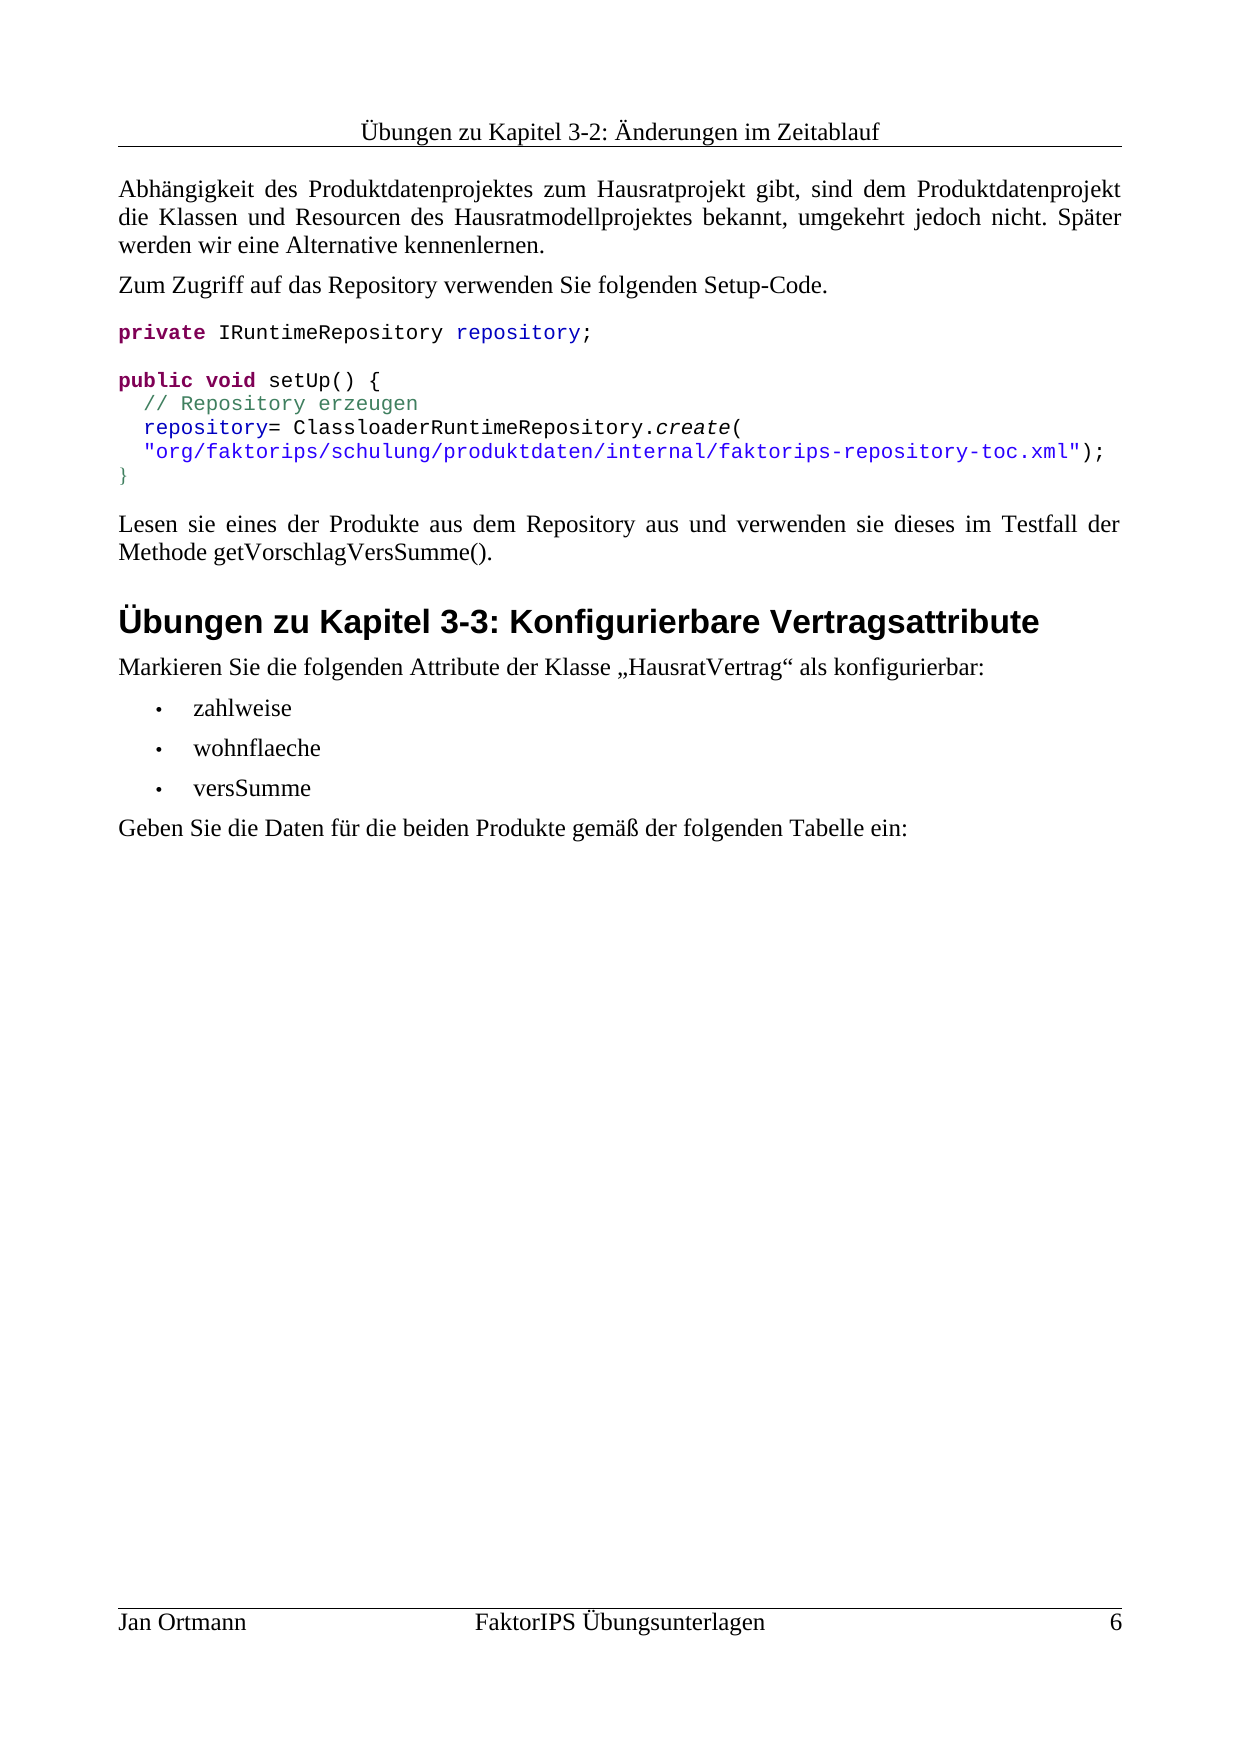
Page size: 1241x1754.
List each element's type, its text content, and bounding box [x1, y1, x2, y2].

text private IRuntimeRepository repository; [118, 322, 1122, 346]
list versSumme [156, 774, 1122, 802]
text // Repository erzeugen [118, 393, 1122, 417]
subtitle Übungen zu Kapitel 3-3: Konfigurierbare Vertragsattribute [118, 603, 1122, 641]
text Geben Sie die Daten für die beiden Produkte gemäß der folgenden Tabelle ein: [118, 814, 1122, 842]
text Zum Zugriff auf das Repository verwenden Sie folgenden Setup-Code. [118, 271, 1122, 299]
text repository= ClassloaderRuntimeRepository.create( "org/faktorips/schulung/produktdaten/internal/faktorips-repository-toc.xml"); [118, 417, 1122, 464]
text Abhängigkeit des Produktdatenprojektes zum Hausratprojekt gibt, sind dem Produktdatenprojekt die Klassen und Resourcen des Hausratmodellprojektes bekannt, umgekehrt jedoch nicht. Später werden wir eine Alternative kennenlernen. [118, 175, 1122, 258]
list zahlweise [156, 694, 1122, 721]
text Markieren Sie die folgenden Attribute der Klasse „HausratVertrag“ als konfigurierbar: [118, 653, 1122, 681]
text } [118, 464, 1122, 487]
list wohnflaeche [156, 734, 1122, 762]
text Lesen sie eines der Produkte aus dem Repository aus und verwenden sie dieses im Testfall der Methode getVorschlagVersSumme(). [118, 511, 1122, 566]
text public void setUp() { [118, 370, 1122, 393]
